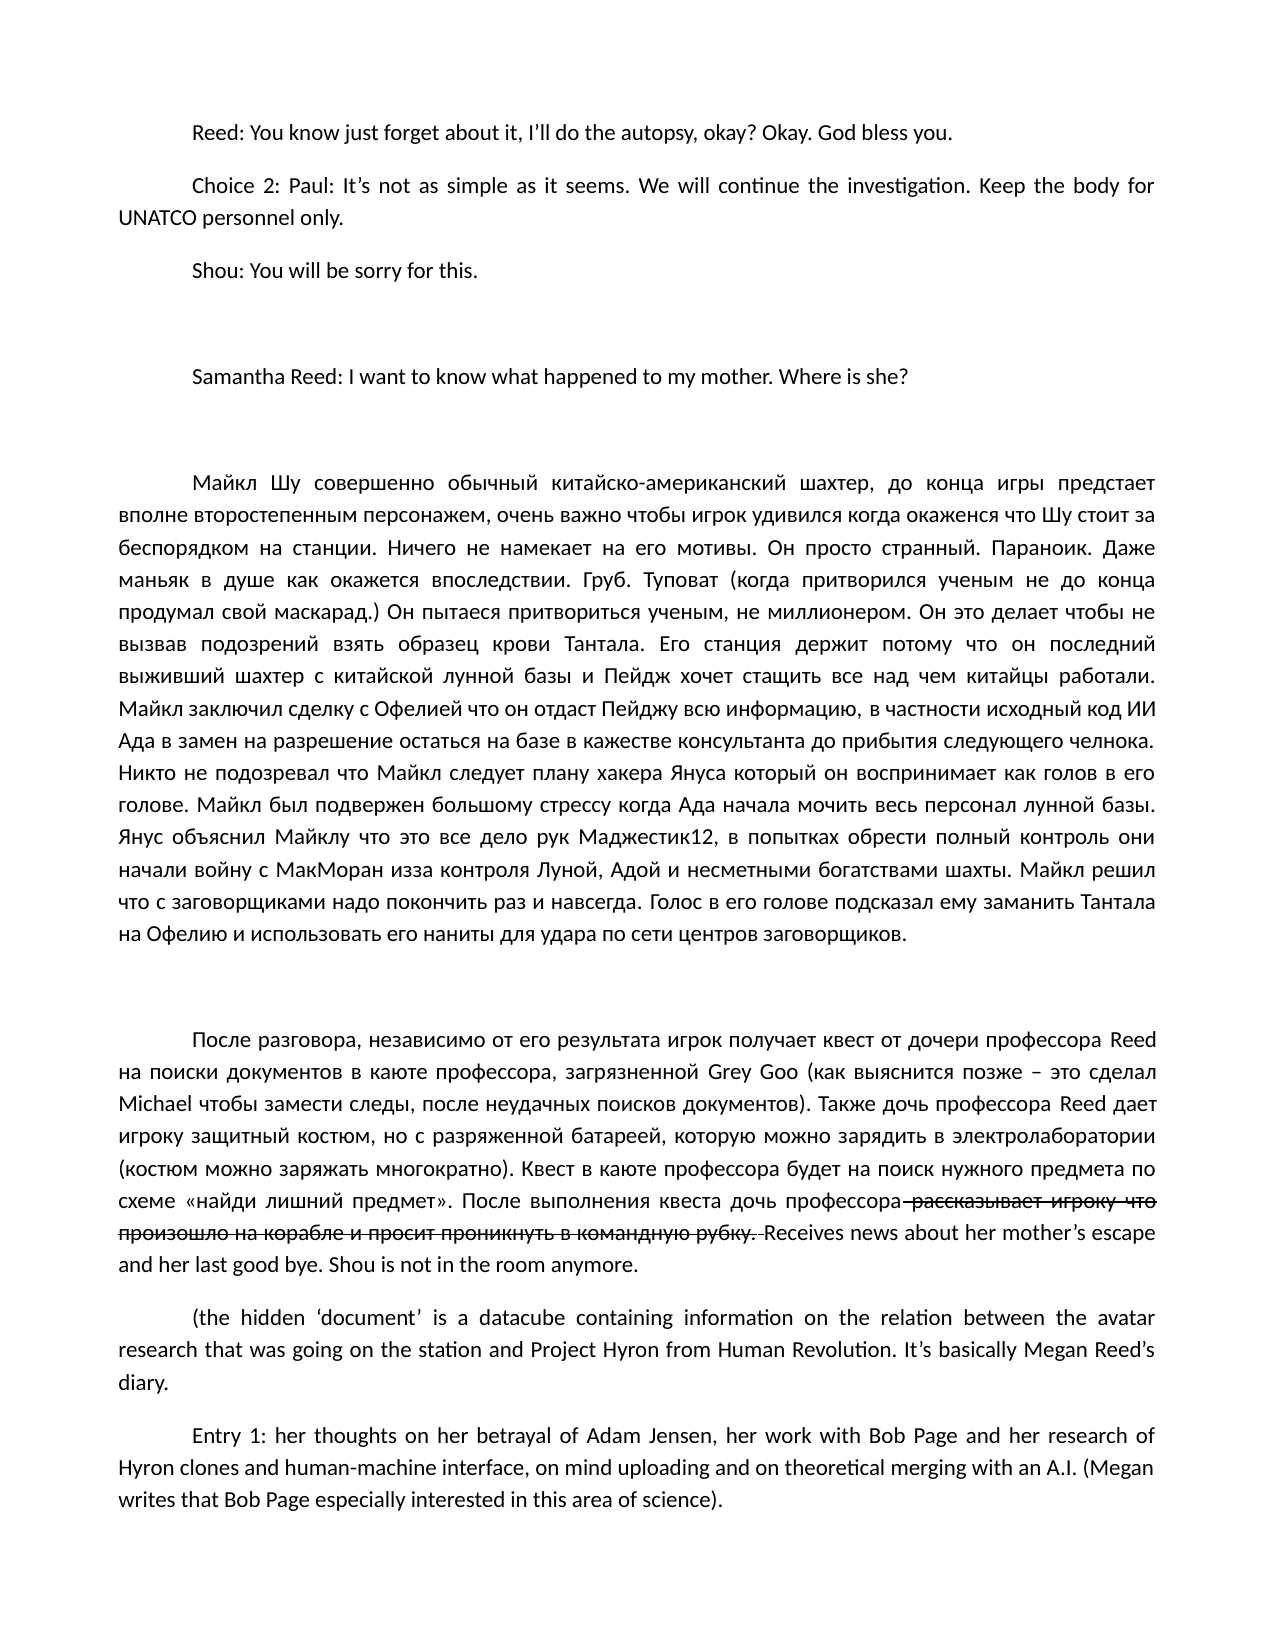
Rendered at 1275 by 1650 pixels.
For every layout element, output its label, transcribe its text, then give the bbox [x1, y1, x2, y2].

text После разговора, независимо от его результата игрок получает квест от дочери профессора Reed на поиски документов в каюте профессора, загрязненной Grey Goo (как выяснится позже – это сделал Michael чтобы замести следы, после неудачных поисков документов). Также дочь профессора Reed дает игроку защитный костюм, но с разряженной батареей, которую можно зарядить в электролаборатории (костюм можно заряжать многократно). Квест в каюте профессора будет на поиск нужного предмета по схеме «найди лишний предмет». После выполнения квеста дочь профессора рассказывает игроку что произошло на корабле и просит проникнуть в командную рубку. Receives news about her mother’s escape and her last good bye. Shou is not in the room anymore. [118, 1025, 1157, 1278]
text Samantha Reed: I want to know what happened to my mother. Where is she? [118, 362, 1157, 390]
text Shou: You will be sorry for this. [118, 256, 1157, 284]
text Reed: You know just forget about it, I’ll do the autopsy, okay? Okay. God bless you. [118, 118, 1157, 146]
text Choice 2: Paul: It’s not as simple as it seems. We will continue the investigation. Keep the body for UNATCO personnel only. [118, 171, 1157, 231]
text Майкл Шу совершенно обычный китайско-американский шахтер, до конца игры предстает вполне второстепенным персонажем, очень важно чтобы игрок удивился когда окаженся что Шу стоит за беспорядком на станции. Ничего не намекает на его мотивы. Он просто странный. Параноик. Даже маньяк в душе как окажется впоследствии. Груб. Туповат (когда притворился ученым не до конца продумал свой маскарад.) Он пытаеся притвориться ученым, не миллионером. Он это делает чтобы не вызвав подозрений взять образец крови Тантала. Его станция держит потому что он последний выживший шахтер с китайской лунной базы и Пейдж хочет стащить все над чем китайцы работали. Майкл заключил сделку с Офелией что он отдаст Пейджу всю информацию, в частности исходный код ИИ Ада в замен на разрешение остаться на базе в кажестве консультанта до прибытия следующего челнока. Никто не подозревал что Майкл следует плану хакера Януса который он воспринимает как голов в его голове. Майкл был подвержен большому стрессу когда Ада начала мочить весь персонал лунной базы. Янус объяснил Майклу что это все дело рук Маджестик12, в попытках обрести полный контроль они начали войну с МакМоран изза контроля Луной, Адой и несметными богатствами шахты. Майкл решил что с заговорщиками надо покончить раз и навсегда. Голос в его голове подсказал ему заманить Тантала на Офелию и использовать его наниты для удара по сети центров заговорщиков. [118, 468, 1157, 947]
text (the hidden ‘document’ is a datacube containing information on the relation between the avatar research that was going on the station and Project Hyron from Human Revolution. It’s basically Megan Reed’s diary. [118, 1303, 1157, 1396]
text Entry 1: her thoughts on her betrayal of Adam Jensen, her work with Bob Page and her research of Hyron clones and human-machine interface, on mind uploading and on theoretical merging with an A.I. (Megan writes that Bob Page especially interested in this area of science). [118, 1421, 1157, 1513]
